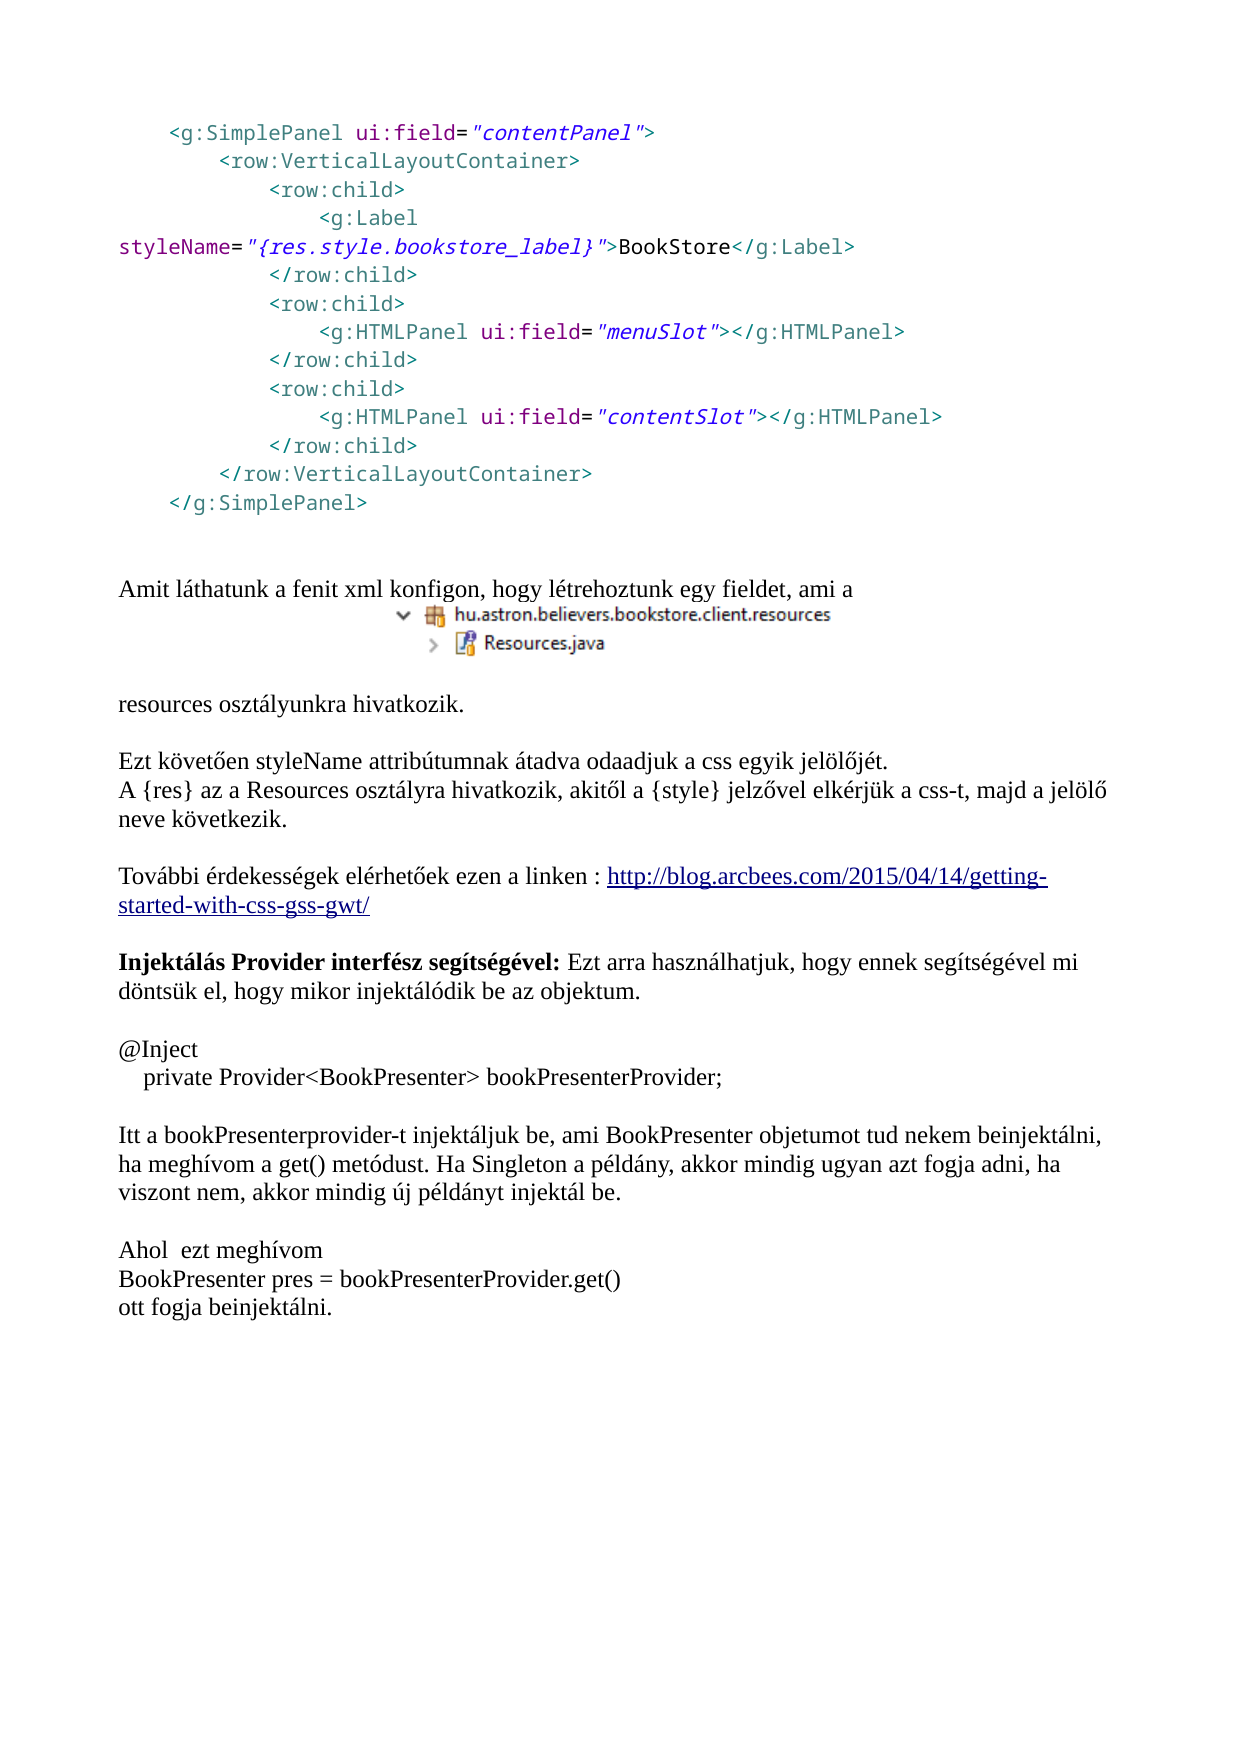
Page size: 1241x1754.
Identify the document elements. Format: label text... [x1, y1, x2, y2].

text ott fogja beinjektálni. [118, 1292, 1122, 1321]
text <row:child> [118, 289, 1122, 317]
text <row:child> [118, 175, 1122, 203]
text </row:child> [118, 260, 1122, 289]
text BookPresenter pres = bookPresenterProvider.get() [118, 1264, 1122, 1292]
text <g:HTMLPanel ui:field="menuSlot"></g:HTMLPanel> [118, 317, 1122, 346]
text Amit láthatunk a fenit xml konfigon, hogy létrehoztunk egy fieldet, ami a [118, 574, 1122, 602]
text <g:SimplePanel ui:field="contentPanel"> [118, 118, 1122, 147]
text @Inject [118, 1034, 1122, 1062]
text A {res} az a Resources osztályra hivatkozik, akitől a {style} jelzővel elkérjük a css-t, majd a jelölő neve következik. [118, 775, 1122, 832]
text <row:VerticalLayoutContainer> [118, 147, 1122, 175]
text </row:VerticalLayoutContainer> [118, 459, 1122, 488]
text <row:child> [118, 374, 1122, 402]
text <g:HTMLPanel ui:field="contentSlot"></g:HTMLPanel> [118, 402, 1122, 431]
text </row:child> [118, 346, 1122, 374]
text <g:Label styleName="{res.style.bookstore_label}">BookStore</g:Label> [118, 203, 1122, 260]
text </row:child> [118, 431, 1122, 459]
text Injektálás Provider interfész segítségével: Ezt arra használhatjuk, hogy ennek segítségével mi döntsük el, hogy mikor injektálódik be az objektum. [118, 947, 1122, 1005]
text resources osztályunkra hivatkozik. [118, 689, 1122, 717]
text További érdekességek elérhetőek ezen a linken : http://blog.arcbees.com/2015/04/14/getting-started-with-css-gss-gwt/ [118, 861, 1122, 919]
text private Provider<BookPresenter> bookPresenterProvider; [118, 1062, 1122, 1091]
text Ezt követően styleName attribútumnak átadva odaadjuk a css egyik jelölőjét. [118, 746, 1122, 775]
text Ahol ezt meghívom [118, 1235, 1122, 1264]
text Itt a bookPresenterprovider-t injektáljuk be, ami BookPresenter objetumot tud nekem beinjektálni, ha meghívom a get() metódust. Ha Singleton a példány, akkor mindig ugyan azt fogja adni, ha viszont nem, akkor mindig új példányt injektál be. [118, 1120, 1122, 1206]
text </g:SimplePanel> [118, 488, 1122, 516]
picture [381, 602, 859, 661]
